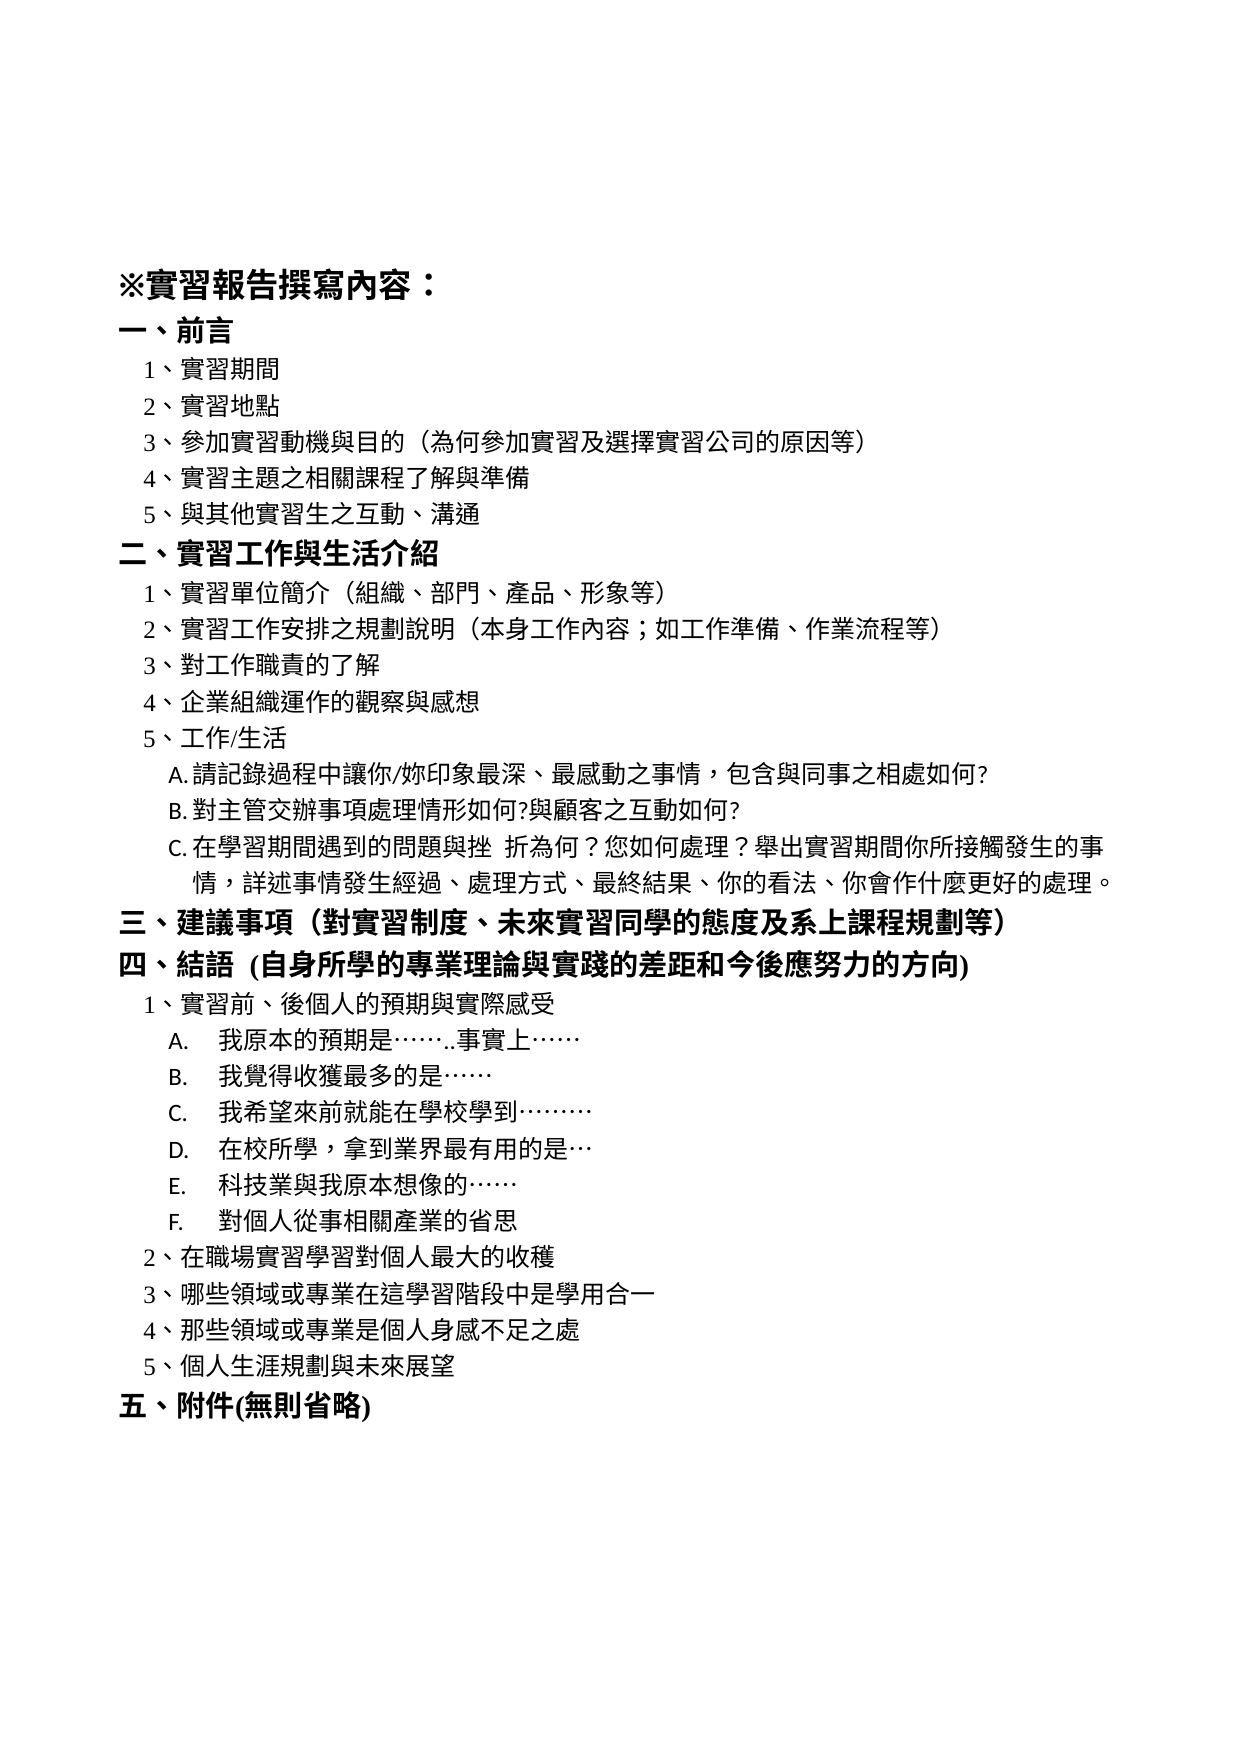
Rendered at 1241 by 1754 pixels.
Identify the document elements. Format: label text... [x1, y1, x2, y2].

text 2、實習地點 [143, 386, 1122, 422]
text 2、在職場實習學習對個人最大的收穫 [143, 1238, 1122, 1274]
text 四、結語 (自身所學的專業理論與實踐的差距和今後應努力的方向) [118, 942, 1122, 984]
list 在校所學，拿到業界最有用的是⋯ [168, 1129, 1122, 1165]
text 5、個人生涯規劃與未來展望 [143, 1347, 1122, 1383]
text 3、對工作職責的了解 [143, 646, 1122, 682]
text 1、實習期間 [143, 350, 1122, 386]
text ※實習報告撰寫內容： [118, 259, 1122, 307]
text 2、實習工作安排之規劃說明（本身工作內容；如工作準備、作業流程等） [143, 609, 1122, 646]
text 4、那些領域或專業是個人身感不足之處 [143, 1310, 1122, 1347]
text 1、實習單位簡介（組織、部門、產品、形象等） [143, 573, 1122, 609]
list 科技業與我原本想像的⋯⋯ [168, 1165, 1122, 1202]
text 1、實習前、後個人的預期與實際感受 [143, 984, 1122, 1020]
text 3、哪些領域或專業在這學習階段中是學用合一 [143, 1274, 1122, 1310]
list 對個人從事相關產業的省思 [168, 1202, 1122, 1238]
list 對主管交辦事項處理情形如何?與顧客之互動如何? [168, 791, 1122, 827]
text 二、實習工作與生活介紹 [118, 531, 1122, 573]
list 請記錄過程中讓你/妳印象最深、最感動之事情，包含與同事之相處如何? [168, 754, 1122, 791]
text 5、與其他實習生之互動、溝通 [143, 495, 1122, 531]
text 4、實習主題之相關課程了解與準備 [143, 458, 1122, 495]
list 我覺得收獲最多的是⋯⋯ [168, 1057, 1122, 1093]
text 三、建議事項（對實習制度、未來實習同學的態度及系上課程規劃等） [118, 899, 1122, 942]
list 在學習期間遇到的問題與挫 折為何？您如何處理？舉出實習期間你所接觸發生的事情，詳述事情發生經過、處理方式、最終結果、你的看法、你會作什麼更好的處理。 [168, 827, 1122, 899]
text 4、企業組織運作的觀察與感想 [143, 682, 1122, 718]
text 五、附件(無則省略) [118, 1383, 1122, 1425]
list 我希望來前就能在學校學到⋯⋯⋯ [168, 1093, 1122, 1129]
list 我原本的預期是⋯⋯..事實上⋯⋯ [168, 1020, 1122, 1057]
text 3、參加實習動機與目的（為何參加實習及選擇實習公司的原因等） [143, 422, 1122, 458]
text 5、工作/生活 [133, 718, 1122, 754]
text 一、前言 [118, 307, 1122, 350]
